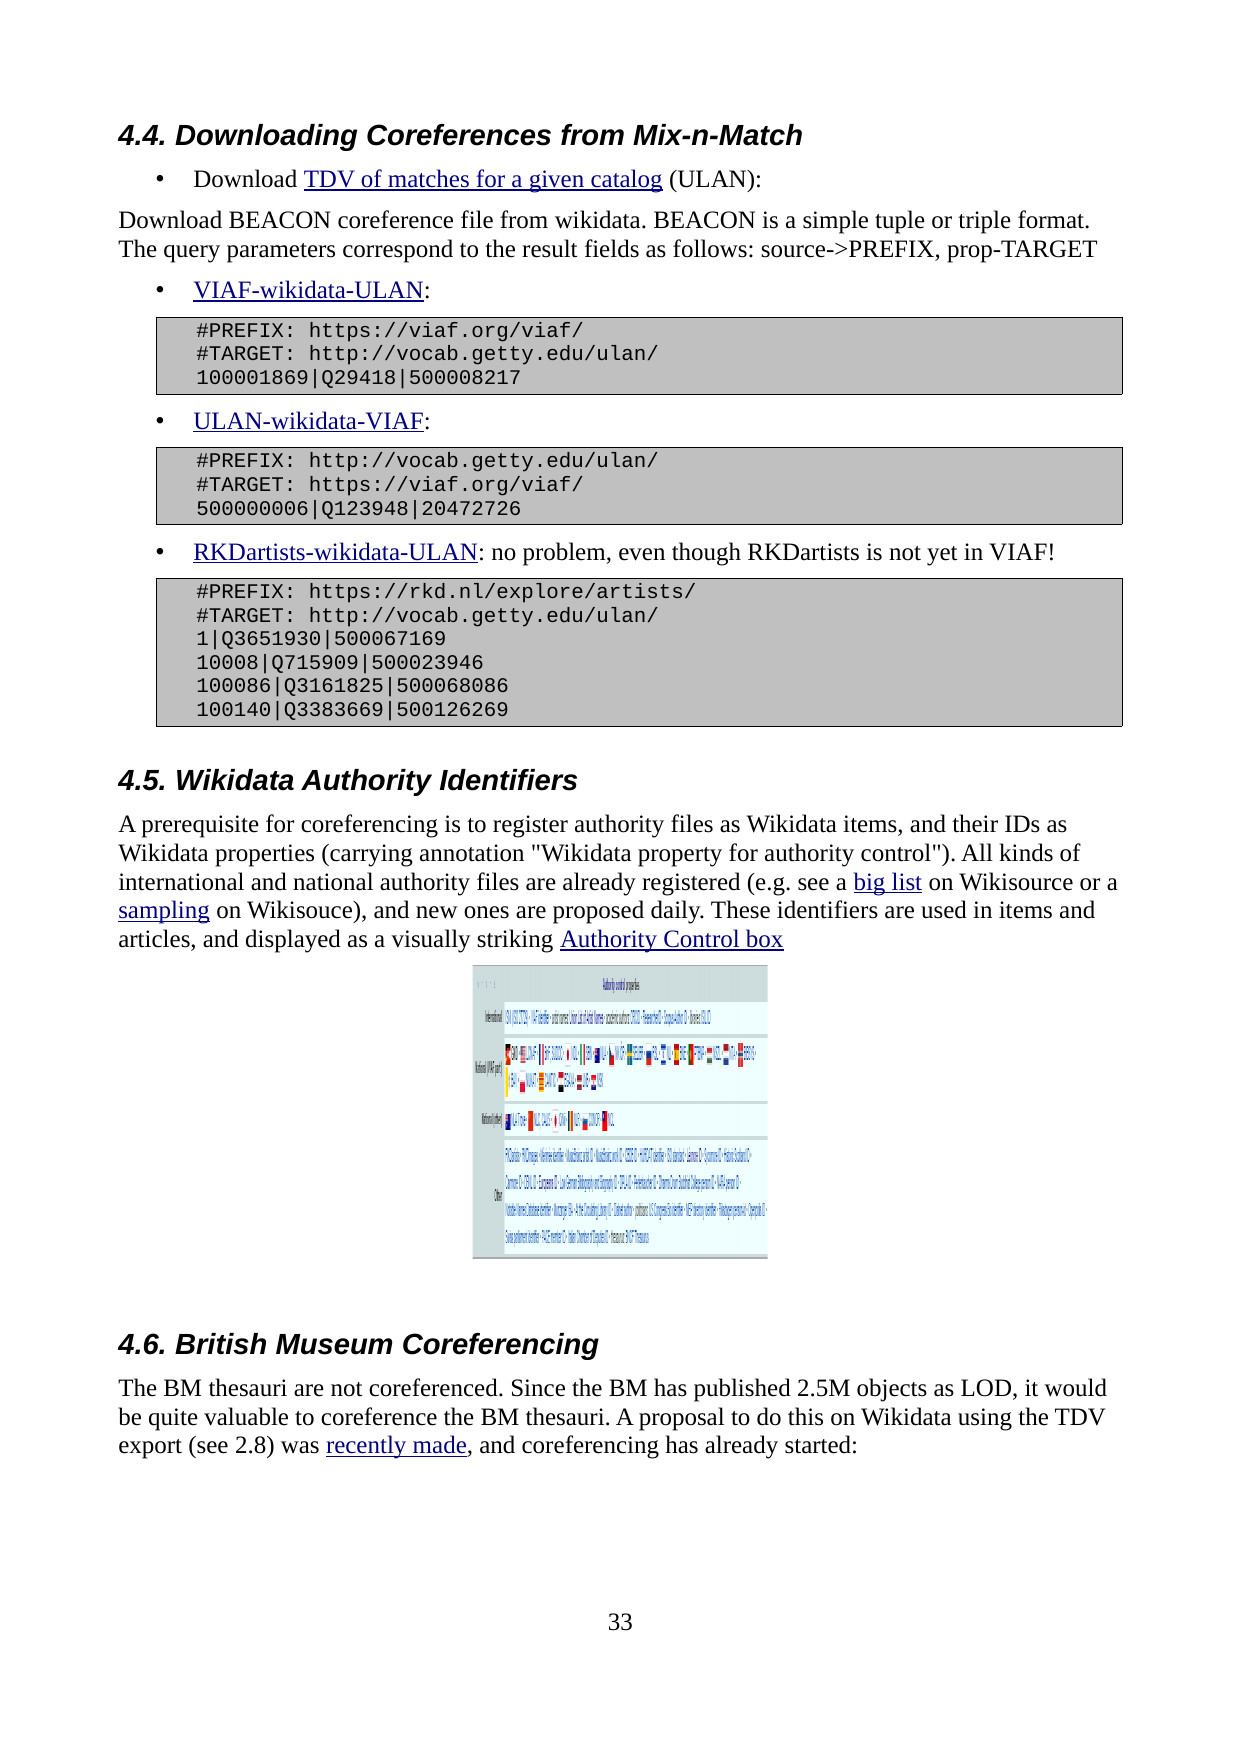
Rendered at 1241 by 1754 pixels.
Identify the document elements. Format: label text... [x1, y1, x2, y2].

list #PREFIX: http://vocab.getty.edu/ulan/ [157, 448, 1122, 471]
list 100086|Q3161825|500068086 [157, 672, 1122, 696]
list Download TDV of matches for a given catalog (ULAN): [156, 164, 1122, 193]
list 1|Q3651930|500067169 [157, 625, 1122, 649]
subtitle Wikidata Authority Identifiers [118, 763, 1122, 797]
list 10008|Q715909|500023946 [157, 649, 1122, 672]
list #TARGET: http://vocab.getty.edu/ulan/ [157, 602, 1122, 625]
list RKDartists-wikidata-ULAN: no problem, even though RKDartists is not yet in VIAF! [156, 537, 1122, 565]
text Download BEACON coreference file from wikidata. BEACON is a simple tuple or triple format. The query parameters correspond to the result fields as follows: source->PREFIX, prop-TARGET [118, 205, 1122, 263]
subtitle British Museum Coreferencing [118, 1327, 1122, 1361]
list 100001869|Q29418|500008217 [157, 364, 1122, 394]
text A prerequisite for coreferencing is to register authority files as Wikidata items, and their IDs as Wikidata properties (carrying annotation "Wikidata property for authority control"). All kinds of international and national authority files are already registered (e.g. see a big list on Wikisource or a sampling on Wikisouce), and new ones are proposed daily. These identifiers are used in items and articles, and displayed as a visually striking Authority Control box [118, 809, 1122, 953]
list #TARGET: https://viaf.org/viaf/ [157, 471, 1122, 494]
list ULAN-wikidata-VIAF: [156, 406, 1122, 435]
list VIAF-wikidata-ULAN: [156, 275, 1122, 304]
text The BM thesauri are not coreferenced. Since the BM has published 2.5M objects as LOD, it would be quite valuable to coreference the BM thesauri. A proposal to do this on Wikidata using the TDV export (see 2.8) was recently made, and coreferencing has already started: [118, 1373, 1122, 1459]
list #PREFIX: https://rkd.nl/explore/artists/ [157, 579, 1122, 602]
list 500000006|Q123948|20472726 [157, 494, 1122, 524]
list #PREFIX: https://viaf.org/viaf/ [157, 318, 1122, 340]
subtitle Downloading Coreferences from Mix-n-Match [118, 118, 1122, 152]
list #TARGET: http://vocab.getty.edu/ulan/ [157, 340, 1122, 364]
list 100140|Q3383669|500126269 [157, 696, 1122, 726]
